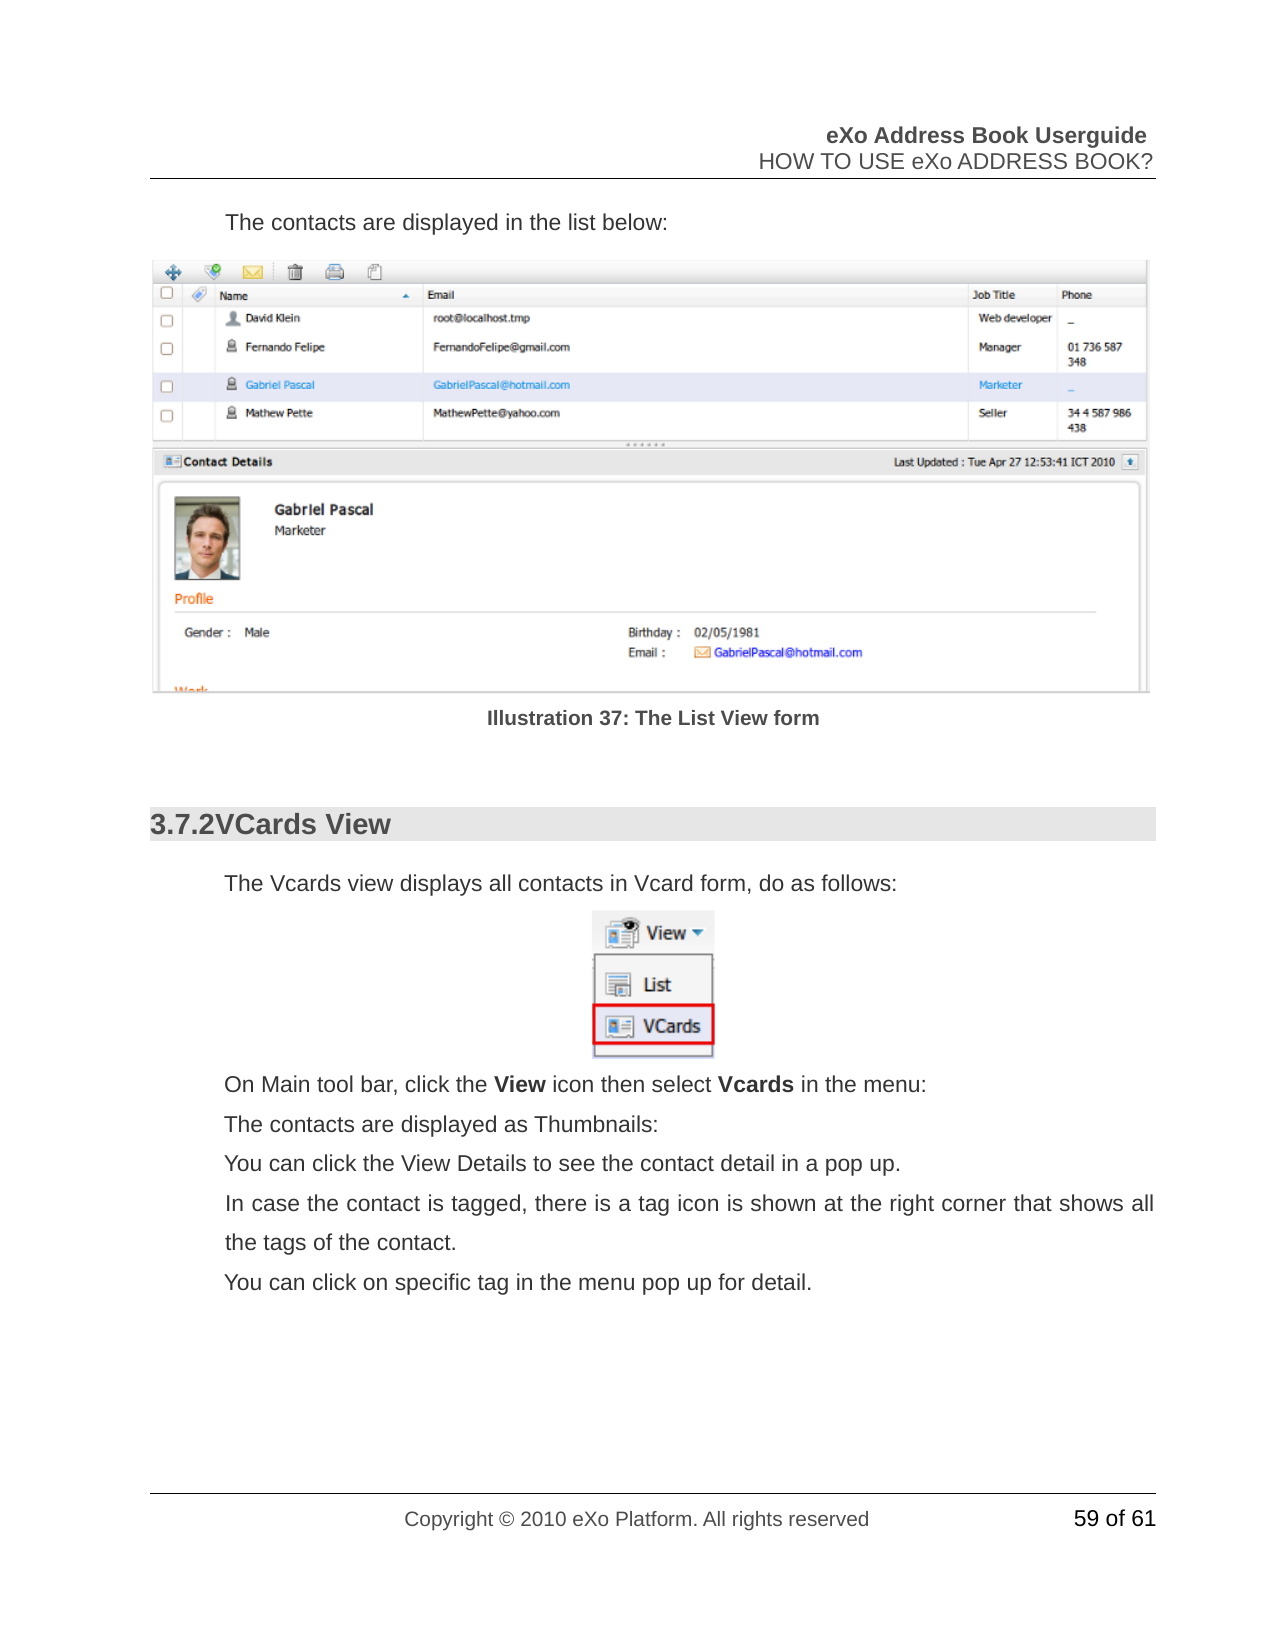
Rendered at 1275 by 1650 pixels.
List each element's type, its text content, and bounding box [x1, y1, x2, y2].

text Illustration 37: The List View form [134, 261, 1173, 730]
picture [152, 260, 1150, 694]
list The contacts are displayed in the list below: [187, 208, 1156, 235]
picture [591, 909, 715, 1059]
text On Main tool bar, click the View icon then select Vcards in the menu: [224, 909, 1156, 1098]
text You can click on specific tag in the menu pop up for detail. [150, 1269, 1156, 1295]
subtitle VCards View [150, 807, 1156, 841]
text The contacts are displayed as Thumbnails: [150, 1111, 1156, 1137]
text You can click the View Details to see the contact detail in a pop up. [150, 1150, 1156, 1177]
list In case the contact is tagged, there is a tag icon is shown at the right corner that shows all the tags of the contact. [187, 1190, 1156, 1256]
text The Vcards view displays all contacts in Vcard form, do as follows: [224, 870, 1156, 896]
